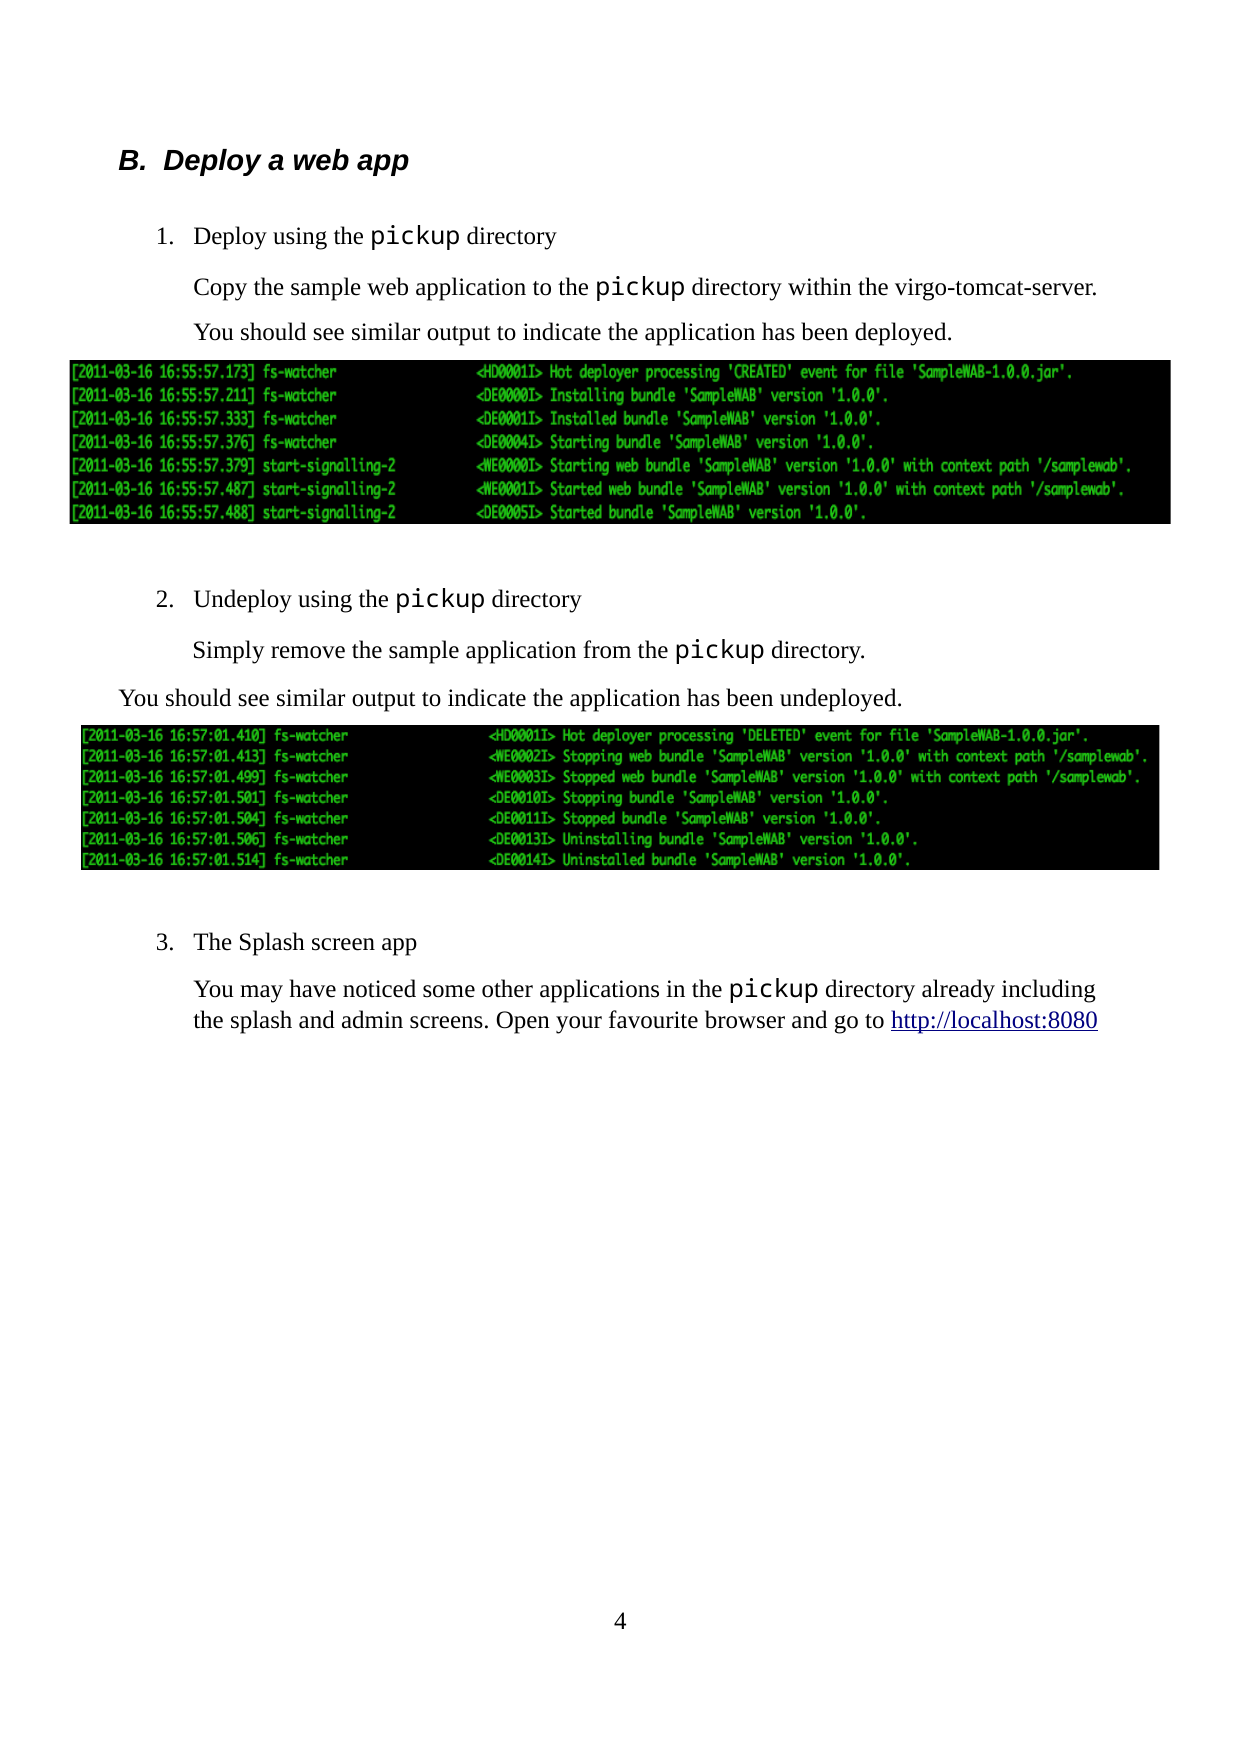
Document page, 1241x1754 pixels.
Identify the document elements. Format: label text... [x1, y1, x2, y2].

list Deploy using the pickup directory [156, 218, 1122, 252]
list You may have noticed some other applications in the pickup directory already including the splash and admin screens. Open your favourite browser and go to http://localhost:8080 [156, 971, 1122, 1033]
subtitle Deploy a web app [118, 143, 1122, 177]
list Undeploy using the pickup directory [156, 581, 1122, 615]
list Copy the sample web application to the pickup directory within the virgo-tomcat-server. You should see similar output to indicate the application has been deployed. [156, 269, 1122, 346]
picture [69, 360, 1171, 524]
list The Splash screen app [156, 927, 1122, 956]
picture [81, 725, 1160, 870]
text Simply remove the sample application from the pickup directory. [118, 632, 1122, 666]
text You should see similar output to indicate the application has been undeployed. [118, 683, 1122, 711]
